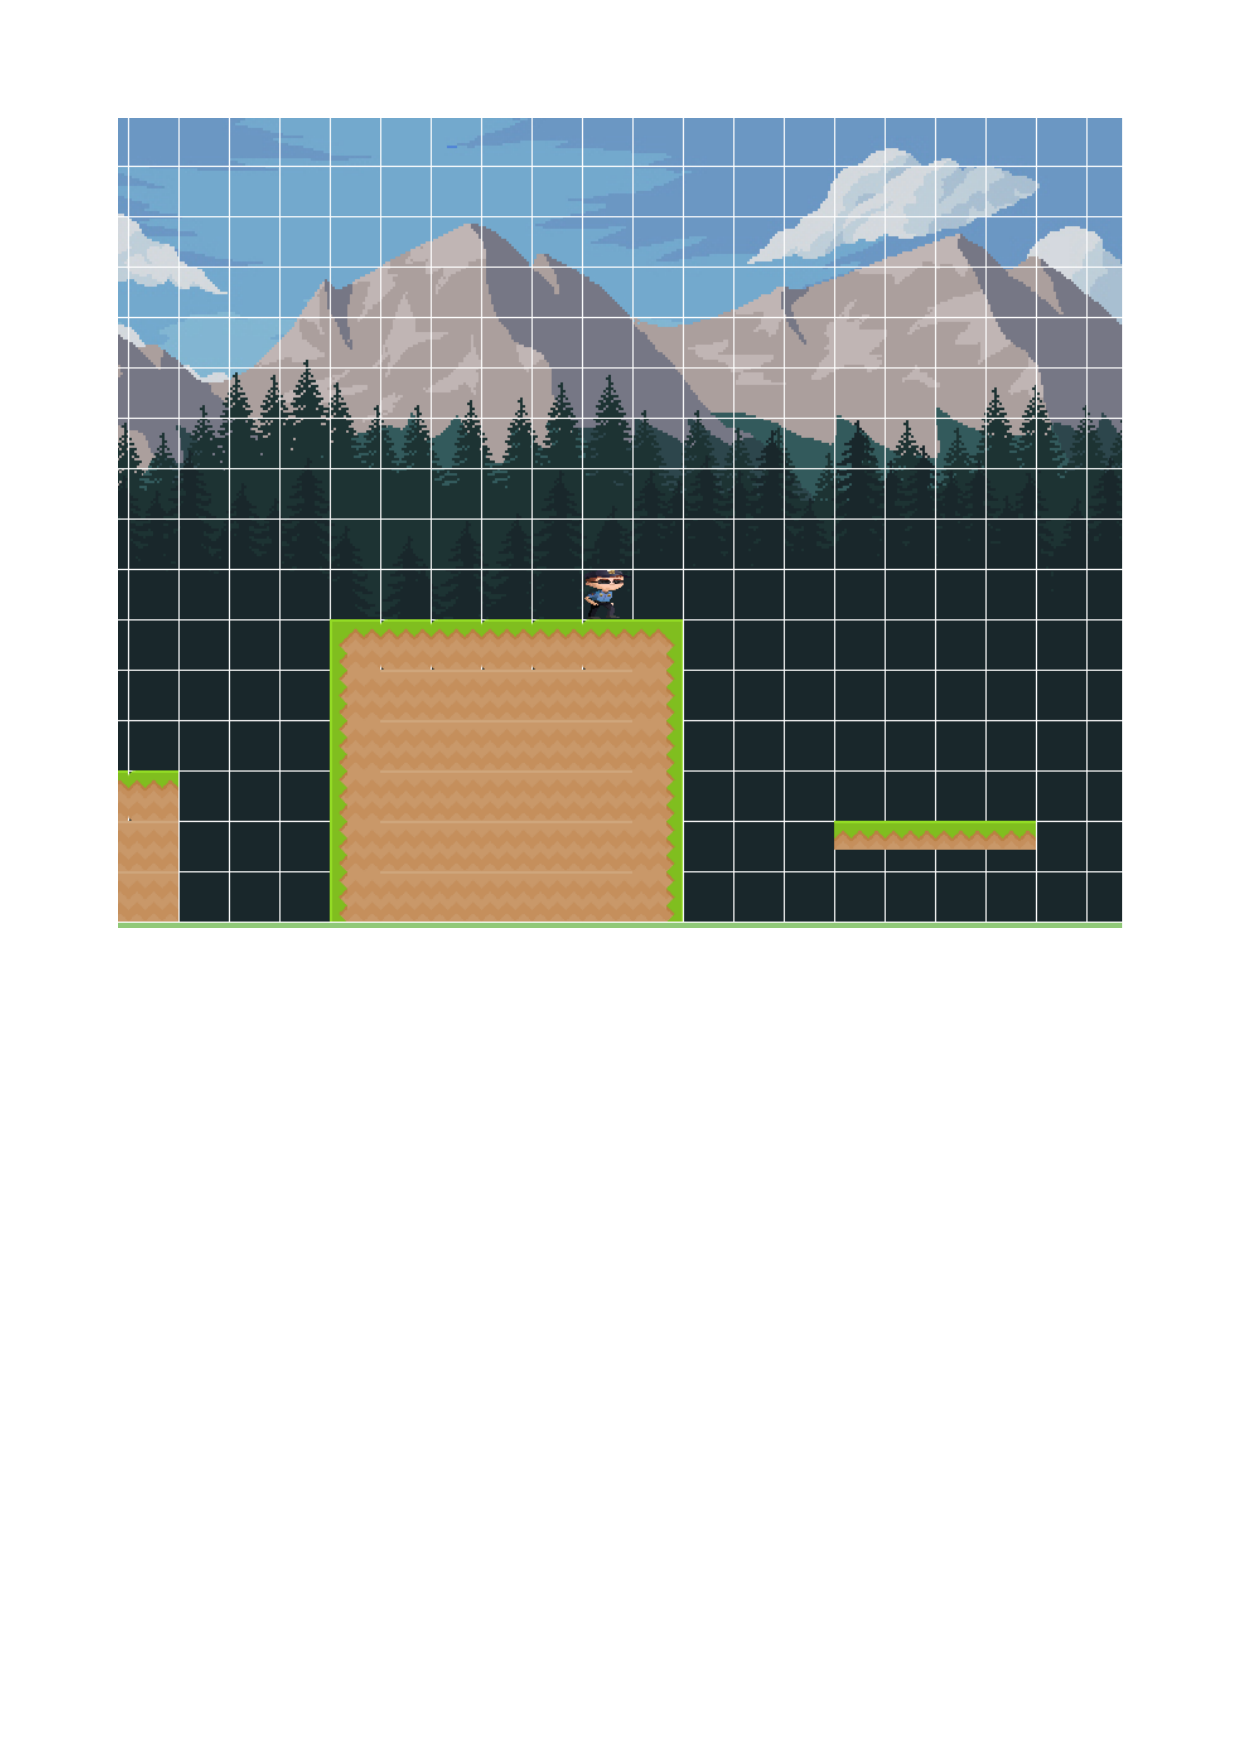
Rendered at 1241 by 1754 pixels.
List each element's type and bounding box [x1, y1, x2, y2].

picture [118, 118, 1123, 928]
